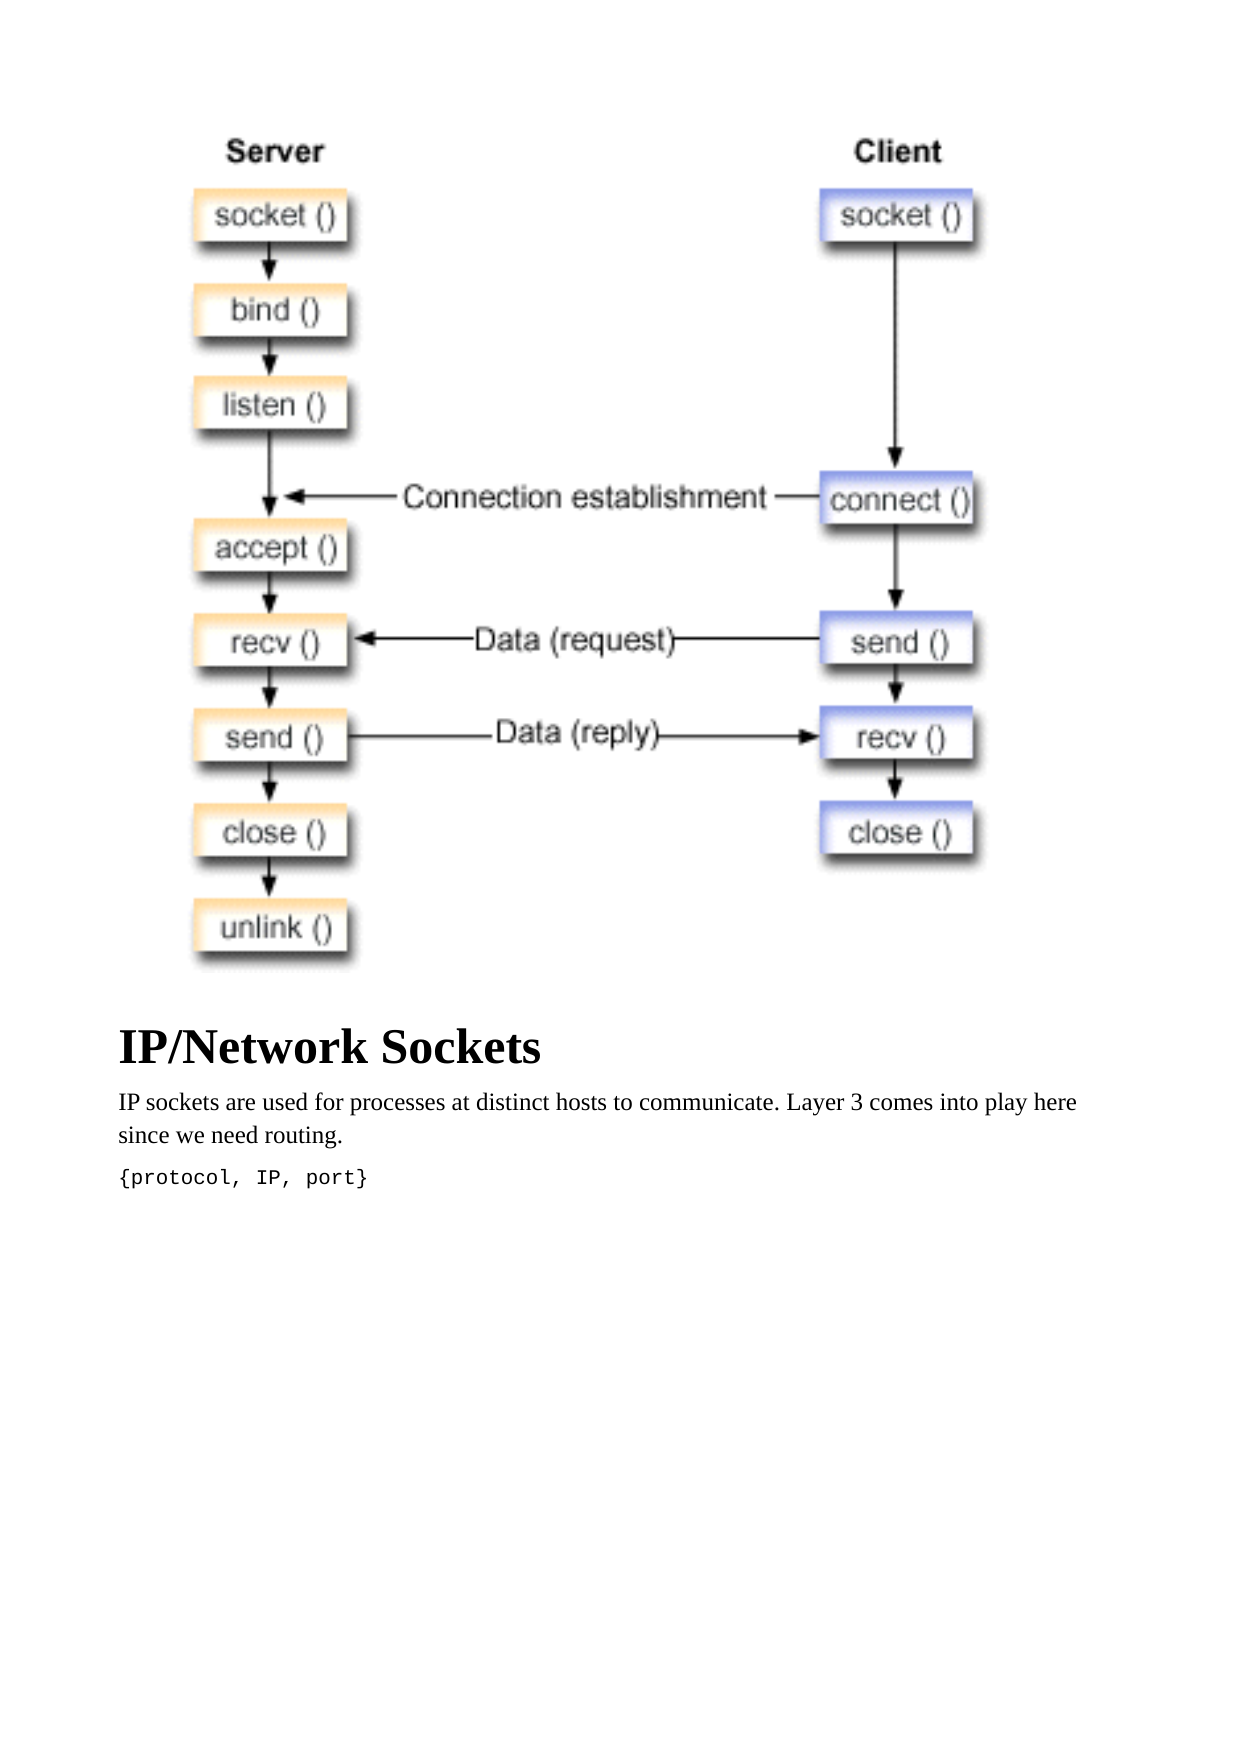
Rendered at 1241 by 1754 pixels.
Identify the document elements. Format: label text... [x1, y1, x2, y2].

subtitle IP/Network Sockets [118, 1017, 1122, 1074]
text IP sockets are used for processes at distinct hosts to communicate. Layer 3 comes into play here since we need routing. [118, 1087, 1122, 1148]
picture [118, 118, 1065, 973]
text {protocol, IP, port} [118, 1167, 1122, 1191]
